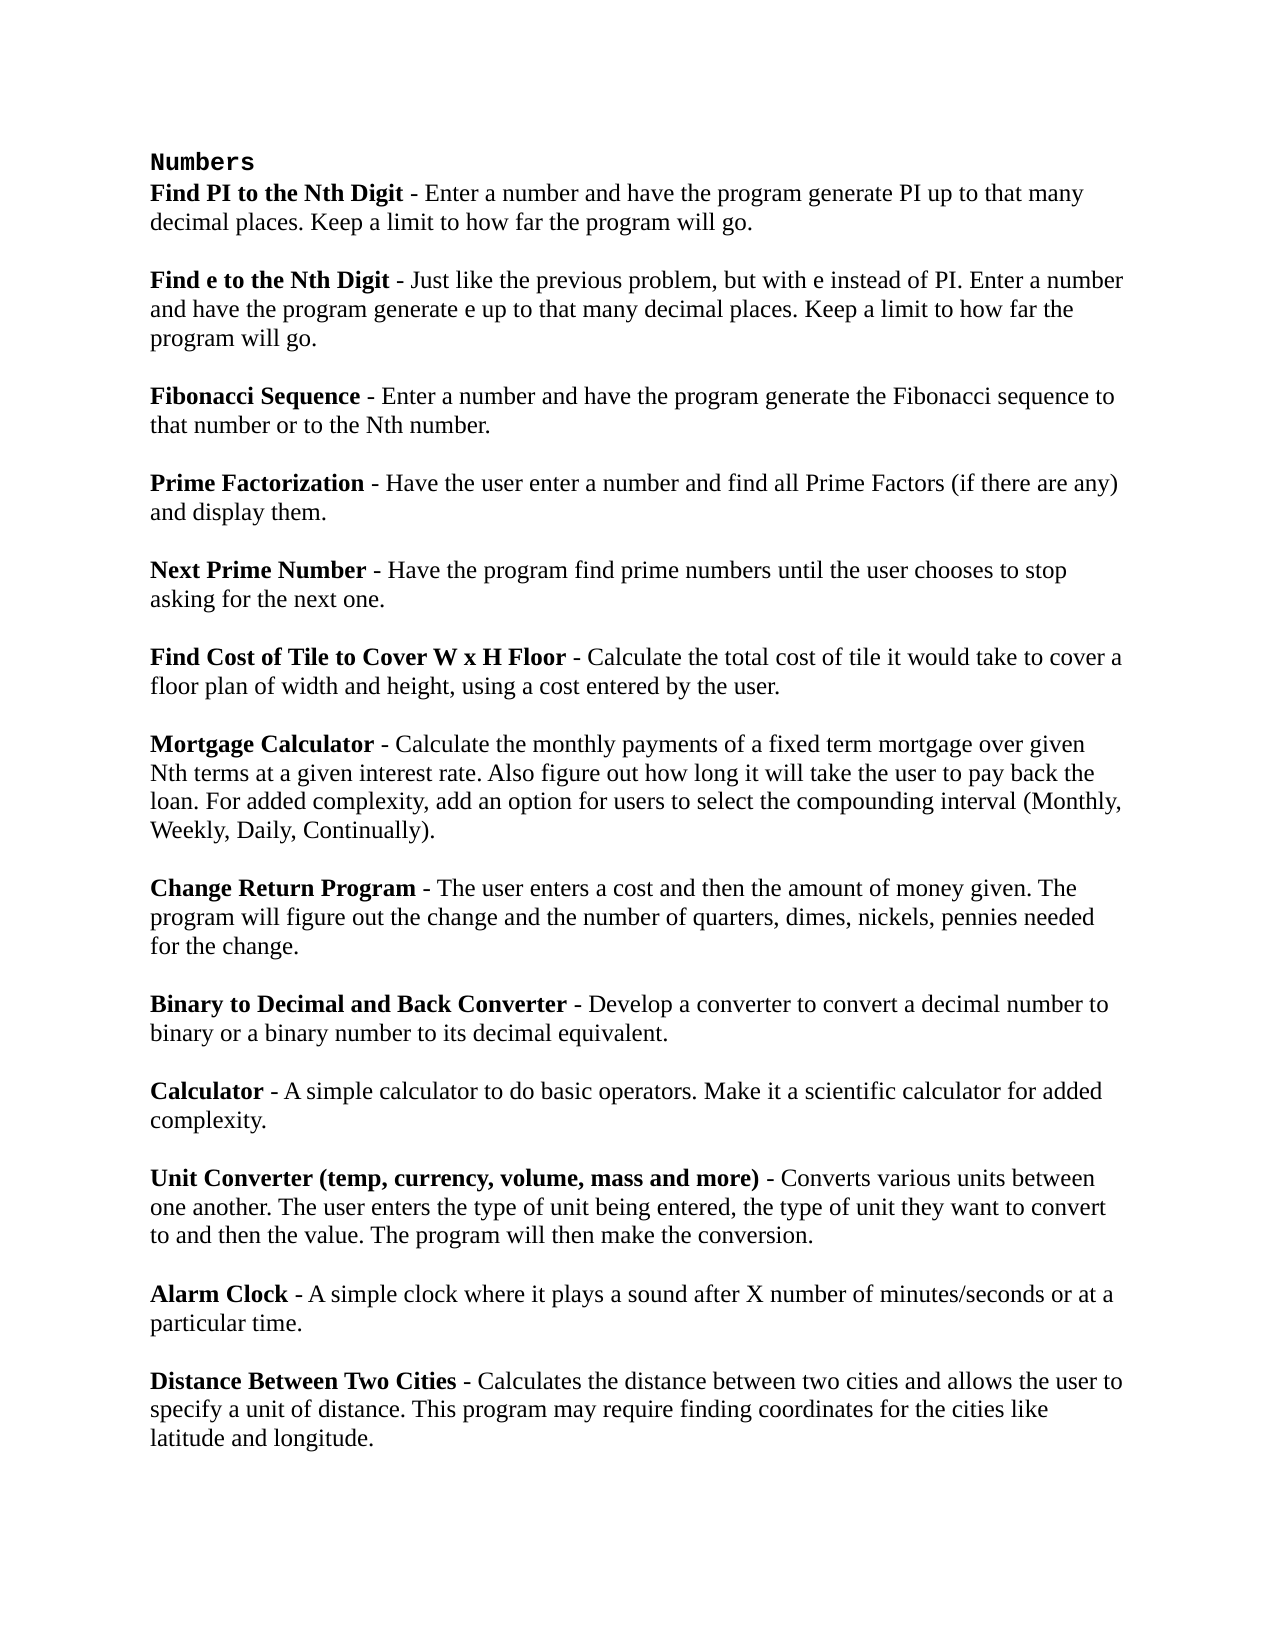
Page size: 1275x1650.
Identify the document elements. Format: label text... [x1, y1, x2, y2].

text Calculator - A simple calculator to do basic operators. Make it a scientific calculator for added complexity. [150, 1076, 1125, 1134]
subtitle Numbers [150, 150, 1125, 178]
text Find PI to the Nth Digit - Enter a number and have the program generate PI up to that many decimal places. Keep a limit to how far the program will go. [150, 178, 1125, 236]
text Unit Converter (temp, currency, volume, mass and more) - Converts various units between one another. The user enters the type of unit being entered, the type of unit they want to convert to and then the value. The program will then make the conversion. [150, 1163, 1125, 1249]
text Find e to the Nth Digit - Just like the previous problem, but with e instead of PI. Enter a number and have the program generate e up to that many decimal places. Keep a limit to how far the program will go. [150, 265, 1125, 352]
text Change Return Program - The user enters a cost and then the amount of money given. The program will figure out the change and the number of quarters, dimes, nickels, pennies needed for the change. [150, 873, 1125, 960]
text Mortgage Calculator - Calculate the monthly payments of a fixed term mortgage over given Nth terms at a given interest rate. Also figure out how long it will take the user to pay back the loan. For added complexity, add an option for users to select the compounding interval (Monthly, Weekly, Daily, Continually). [150, 729, 1125, 844]
text Distance Between Two Cities - Calculates the distance between two cities and allows the user to specify a unit of distance. This program may require finding coordinates for the cities like latitude and longitude. [150, 1366, 1125, 1452]
text Find Cost of Tile to Cover W x H Floor - Calculate the total cost of tile it would take to cover a floor plan of width and height, using a cost entered by the user. [150, 642, 1125, 699]
text Prime Factorization - Have the user enter a number and find all Prime Factors (if there are any) and display them. [150, 468, 1125, 526]
text Fibonacci Sequence - Enter a number and have the program generate the Fibonacci sequence to that number or to the Nth number. [150, 381, 1125, 438]
text Binary to Decimal and Back Converter - Develop a converter to convert a decimal number to binary or a binary number to its decimal equivalent. [150, 989, 1125, 1047]
text Next Prime Number - Have the program find prime numbers until the user chooses to stop asking for the next one. [150, 555, 1125, 612]
text Alarm Clock - A simple clock where it plays a sound after X number of minutes/seconds or at a particular time. [150, 1279, 1125, 1336]
